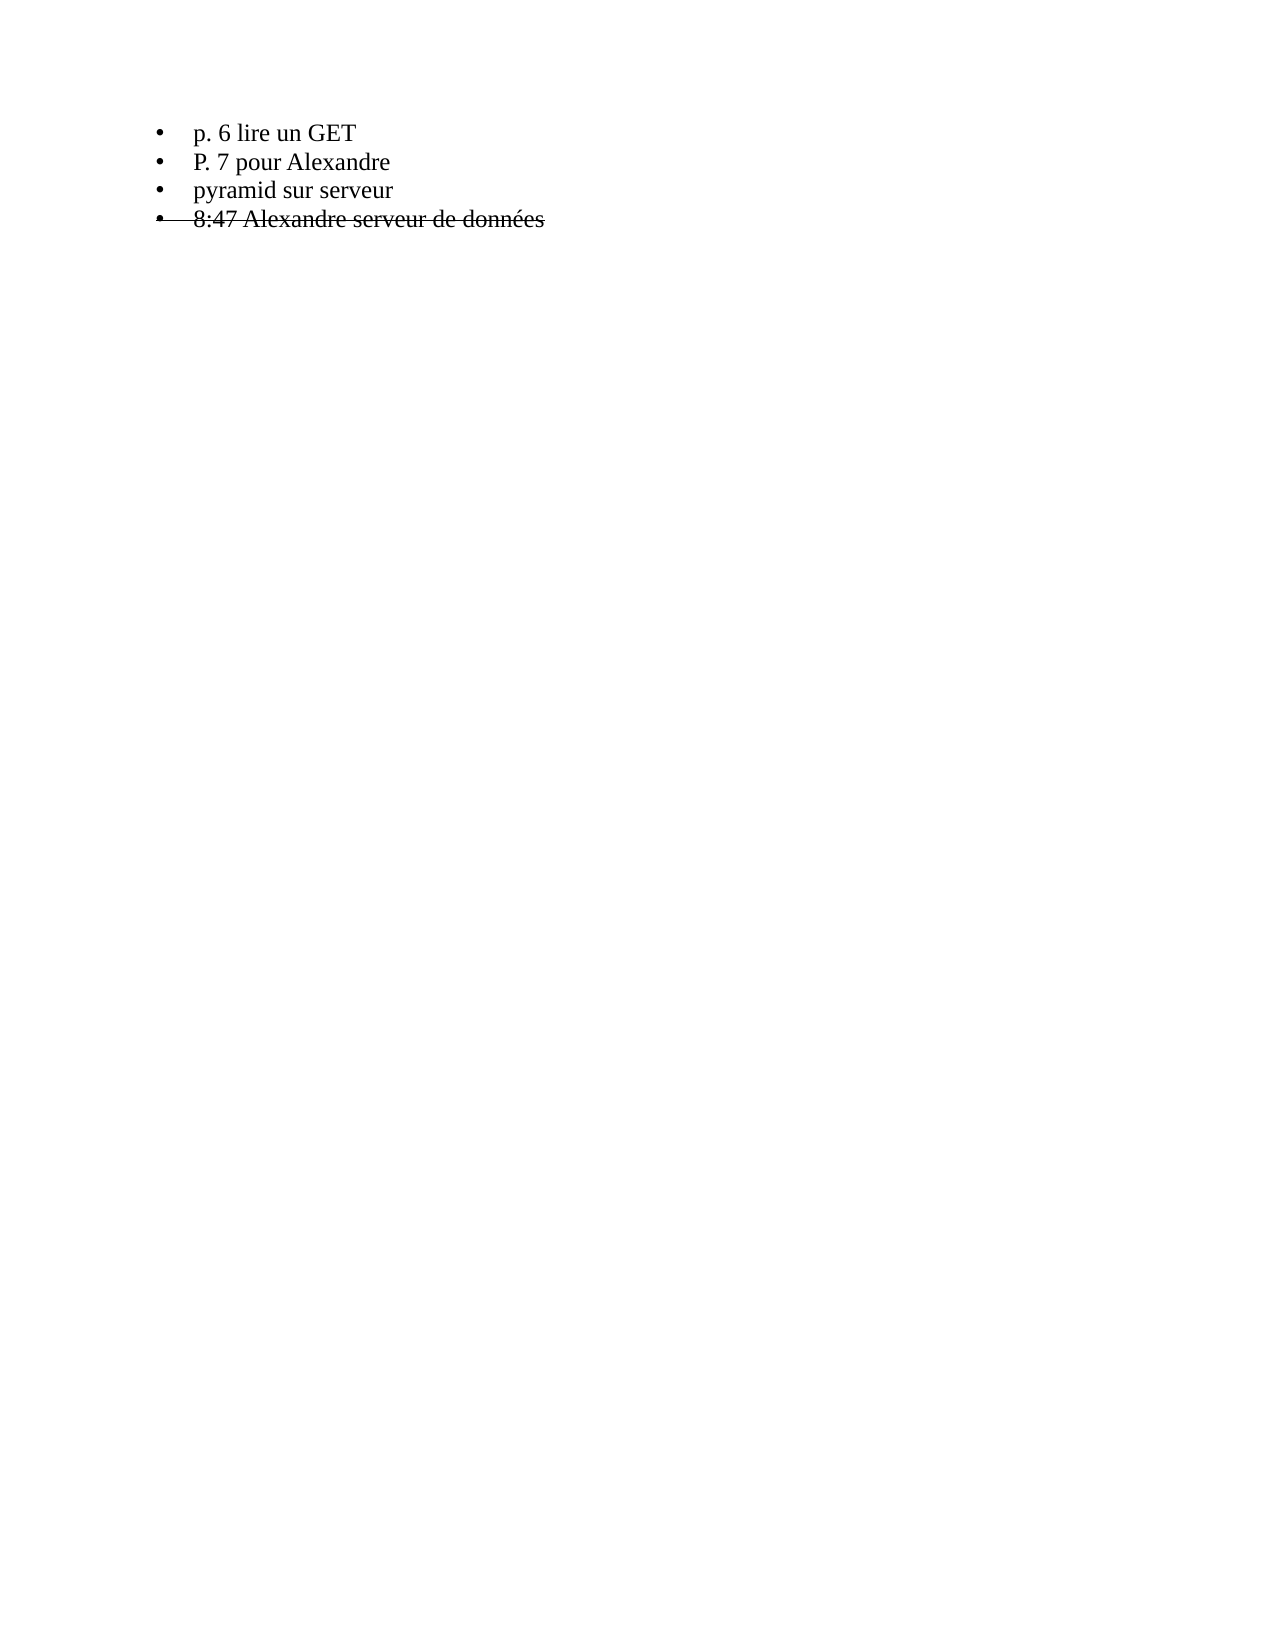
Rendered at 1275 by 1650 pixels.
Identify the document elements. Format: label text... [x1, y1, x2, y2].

list pyramid sur serveur [156, 176, 1157, 204]
list p. 6 lire un GET [156, 118, 1157, 147]
list P. 7 pour Alexandre [156, 147, 1157, 176]
list 8:47 Alexandre serveur de données [156, 204, 1157, 233]
